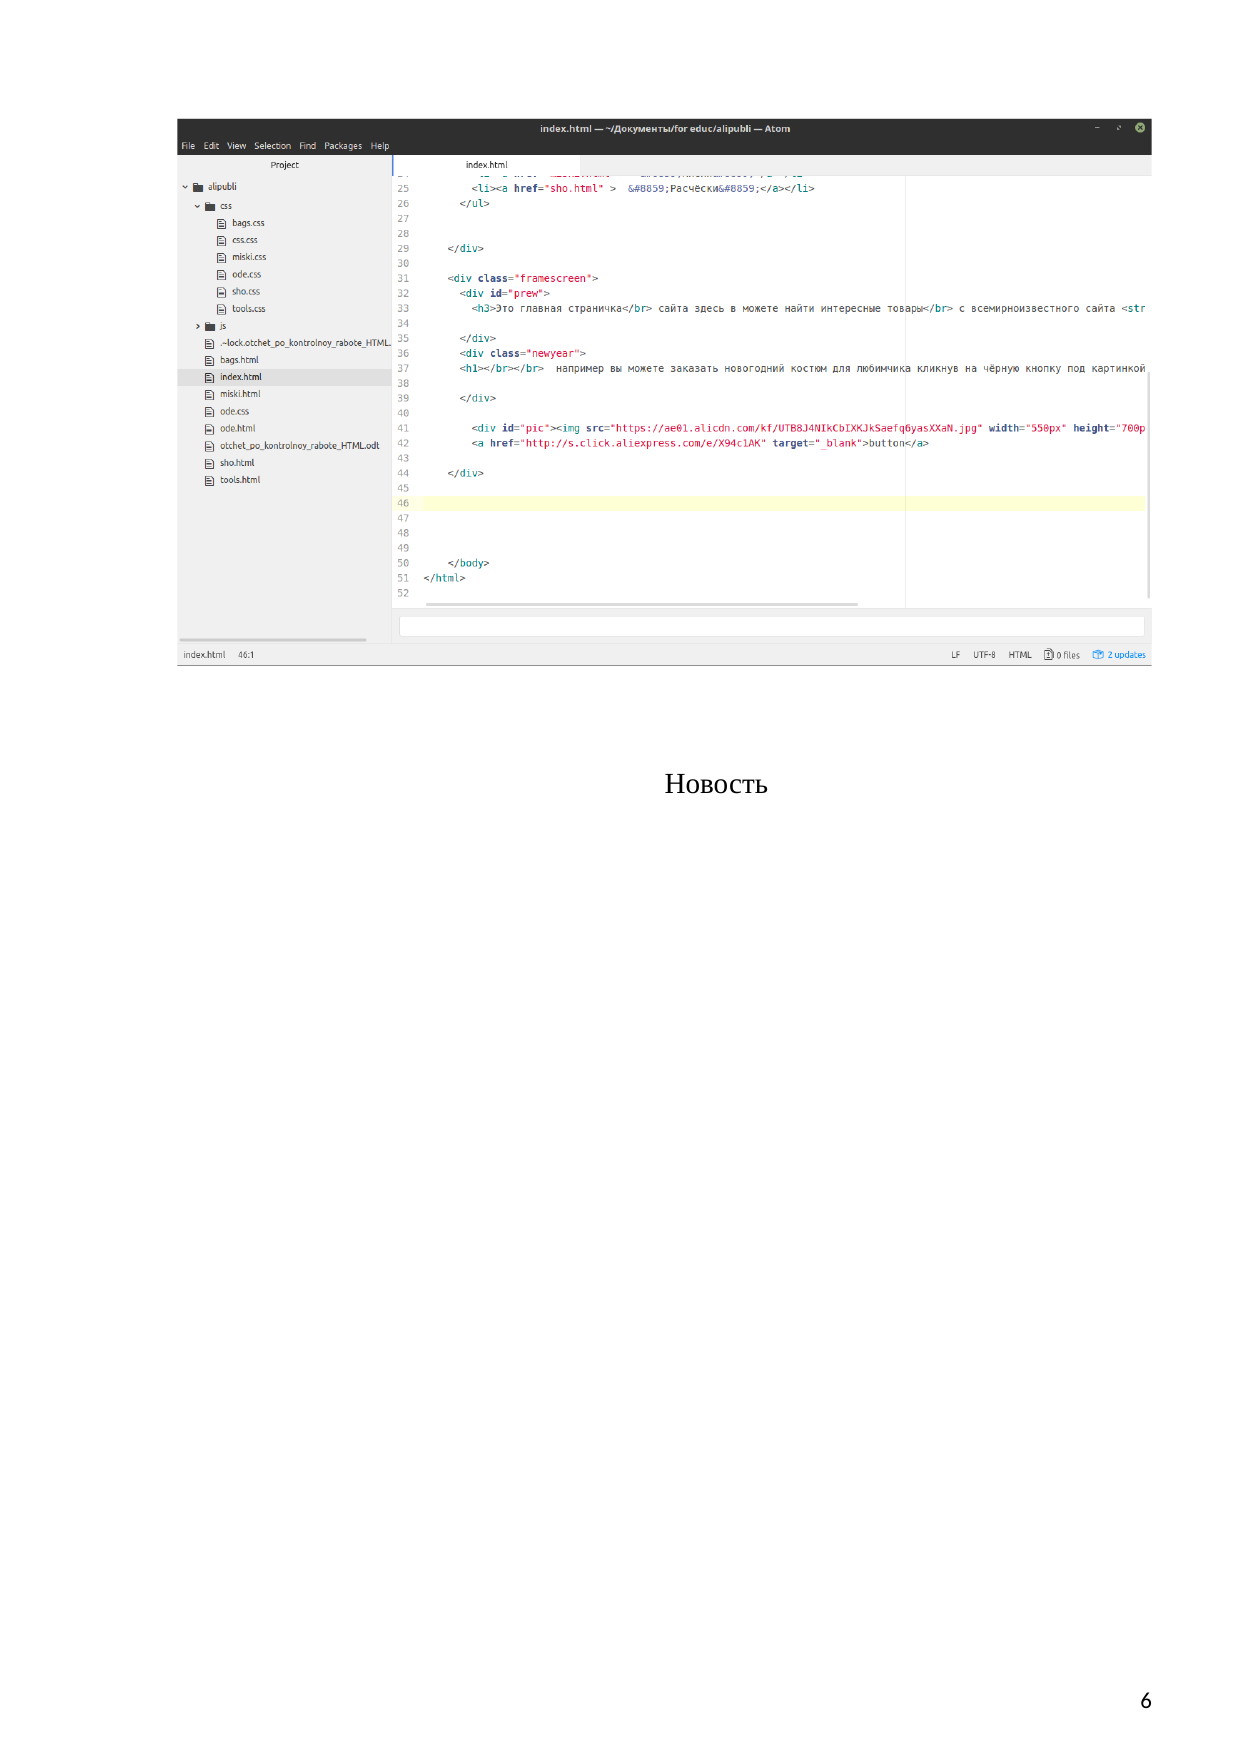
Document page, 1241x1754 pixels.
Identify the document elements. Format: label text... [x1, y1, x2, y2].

picture [177, 118, 1152, 666]
text Новость [177, 767, 1152, 800]
